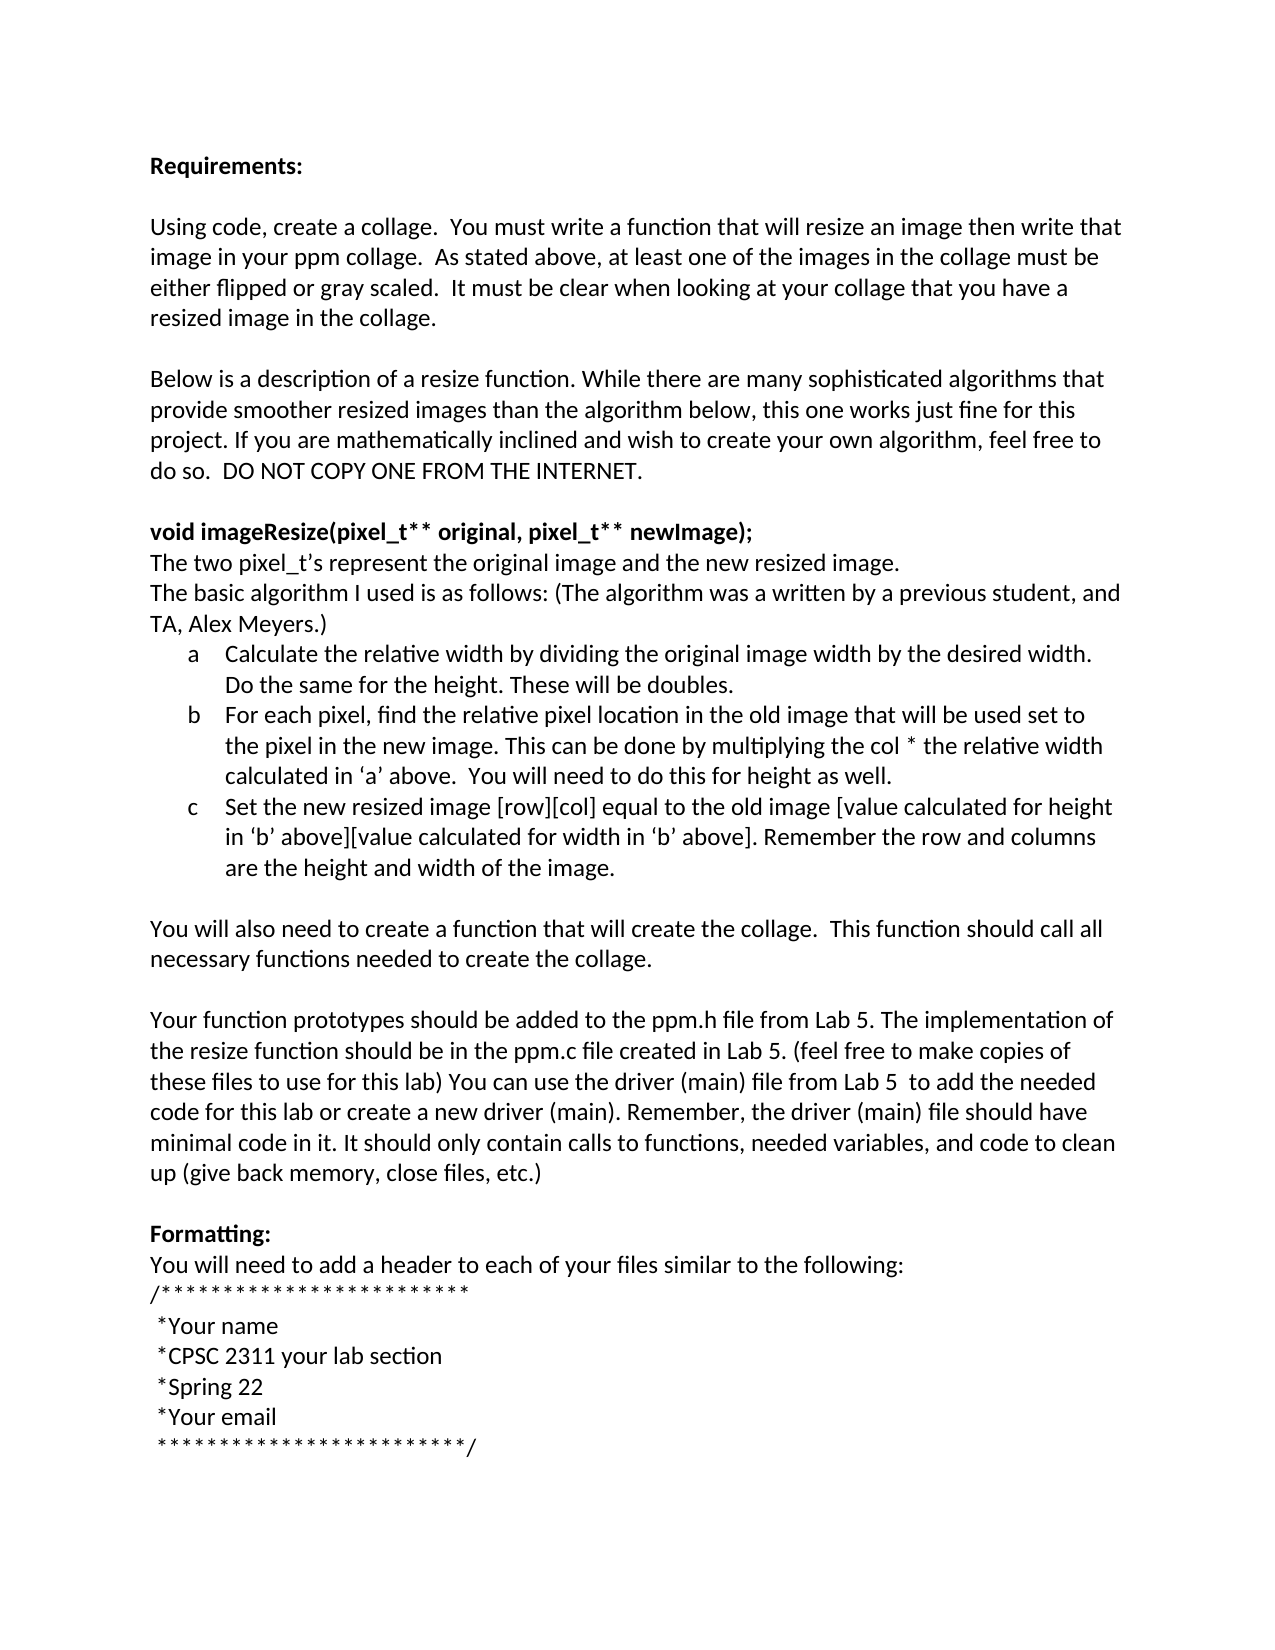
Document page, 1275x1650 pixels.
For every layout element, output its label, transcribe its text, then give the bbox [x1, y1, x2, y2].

text You will also need to create a function that will create the collage. This function should call all necessary functions needed to create the collage. [150, 913, 1125, 974]
list Set the new resized image [row][col] equal to the old image [value calculated for height in ‘b’ above][value calculated for width in ‘b’ above]. Remember the row and columns are the height and width of the image. [187, 791, 1125, 882]
text Using code, create a collage. You must write a function that will resize an image then write that image in your ppm collage. As stated above, at least one of the images in the collage must be either flipped or gray scaled. It must be clear when looking at your collage that you have a resized image in the collage. [150, 211, 1125, 333]
text *CPSC 2311 your lab section [150, 1340, 1125, 1371]
text Below is a description of a resize function. While there are many sophisticated algorithms that provide smoother resized images than the algorithm below, this one works just fine for this project. If you are mathematically inclined and wish to create your own algorithm, feel free to do so. DO NOT COPY ONE FROM THE INTERNET. [150, 364, 1125, 486]
list For each pixel, find the relative pixel location in the old image that will be used set to the pixel in the new image. This can be done by multiplying the col * the relative width calculated in ‘a’ above. You will need to do this for height as well. [187, 699, 1125, 791]
text /************************* [150, 1279, 1125, 1310]
text *Spring 22 [150, 1371, 1125, 1401]
text Your function prototypes should be added to the ppm.h file from Lab 5. The implementation of the resize function should be in the ppm.c file created in Lab 5. (feel free to make copies of these files to use for this lab) You can use the driver (main) file from Lab 5 to add the needed code for this lab or create a new driver (main). Remember, the driver (main) file should have minimal code in it. It should only contain calls to functions, needed variables, and code to clean up (give back memory, close files, etc.) [150, 1004, 1125, 1188]
text void imageResize(pixel_t** original, pixel_t** newImage); [150, 516, 1125, 547]
text *Your name [150, 1310, 1125, 1340]
text The two pixel_t’s represent the original image and the new resized image. [150, 547, 1125, 577]
list Calculate the relative width by dividing the original image width by the desired width. Do the same for the height. These will be doubles. [187, 638, 1125, 699]
text *Your email [150, 1401, 1125, 1432]
text Formatting: [150, 1218, 1125, 1249]
text *************************/ [150, 1432, 1125, 1462]
text The basic algorithm I used is as follows: (The algorithm was a written by a previous student, and TA, Alex Meyers.) [150, 577, 1125, 638]
text You will need to add a header to each of your files similar to the following: [150, 1249, 1125, 1279]
text Requirements: [150, 150, 1125, 181]
